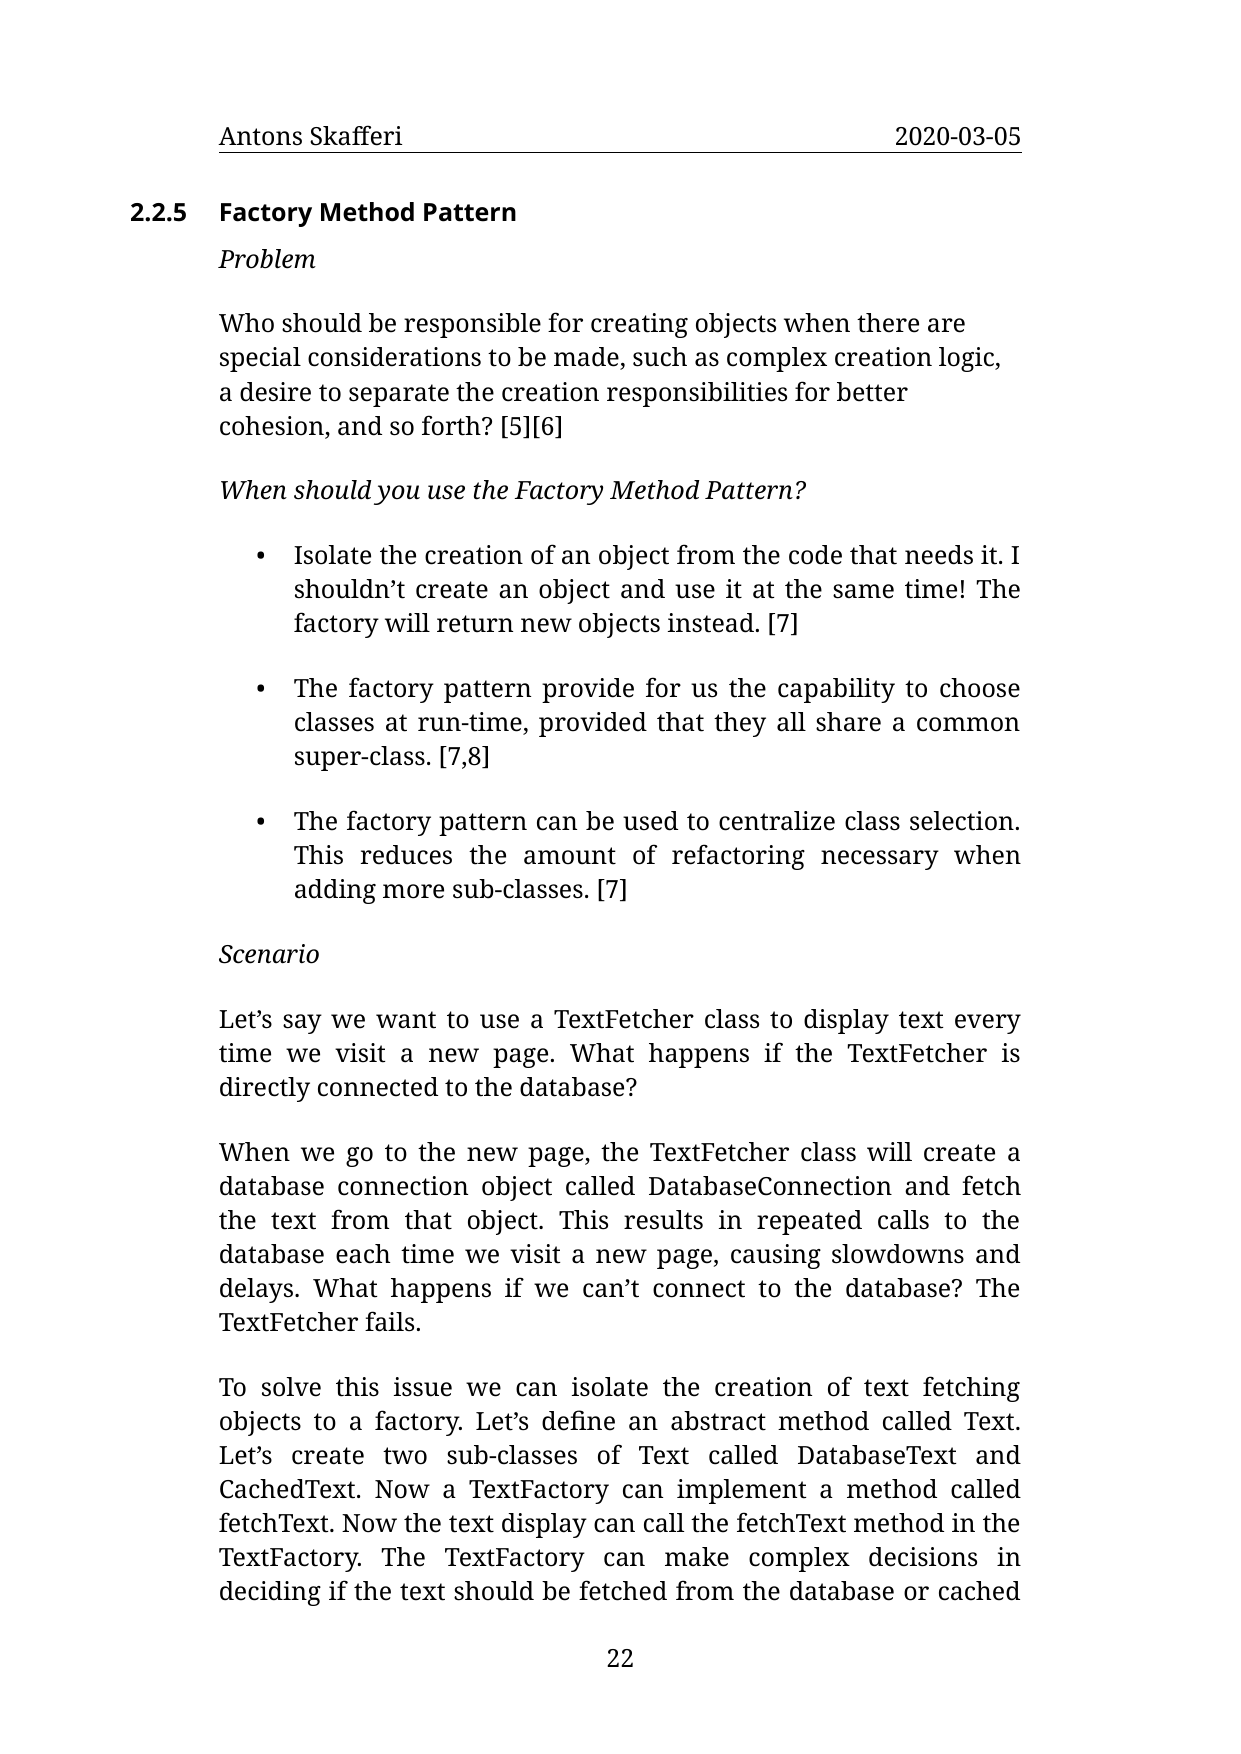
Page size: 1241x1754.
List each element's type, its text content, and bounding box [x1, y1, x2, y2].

text To solve this issue we can isolate the creation of text fetching objects to a factory. Let’s define an abstract method called Text. Let’s create two sub-classes of Text called DatabaseText and CachedText. Now a TextFactory can implement a method called fetchText. Now the text display can call the fetchText method in the TextFactory. The TextFactory can make complex decisions in deciding if the text should be fetched from the database or cached [218, 1369, 1022, 1608]
list The factory pattern provide for us the capability to choose classes at run-time, provided that they all share a common super-class. [7,8] [256, 671, 1022, 773]
subtitle Factory Method Pattern [130, 194, 1022, 228]
text Let’s say we want to use a TextFetcher class to display text every time we visit a new page. What happens if the TextFetcher is directly connected to the database? [218, 1001, 1022, 1103]
text Problem [218, 241, 1022, 275]
text Who should be responsible for creating objects when there are special considerations to be made, such as complex creation logic, a desire to separate the creation responsibilities for better cohesion, and so forth? [5][6] [218, 306, 1022, 442]
text When should you use the Factory Method Pattern? [218, 473, 1022, 507]
list Isolate the creation of an object from the code that needs it. I shouldn’t create an object and use it at the same time! The factory will return new objects instead. [7] [256, 538, 1022, 640]
text Scenario [218, 937, 1022, 971]
list The factory pattern can be used to centralize class selection. This reduces the amount of refactoring necessary when adding more sub-classes. [7] [256, 804, 1022, 906]
text When we go to the new page, the TextFetcher class will create a database connection object called DatabaseConnection and fetch the text from that object. This results in repeated calls to the database each time we visit a new page, causing slowdowns and delays. What happens if we can’t connect to the database? The TextFetcher fails. [218, 1134, 1022, 1339]
